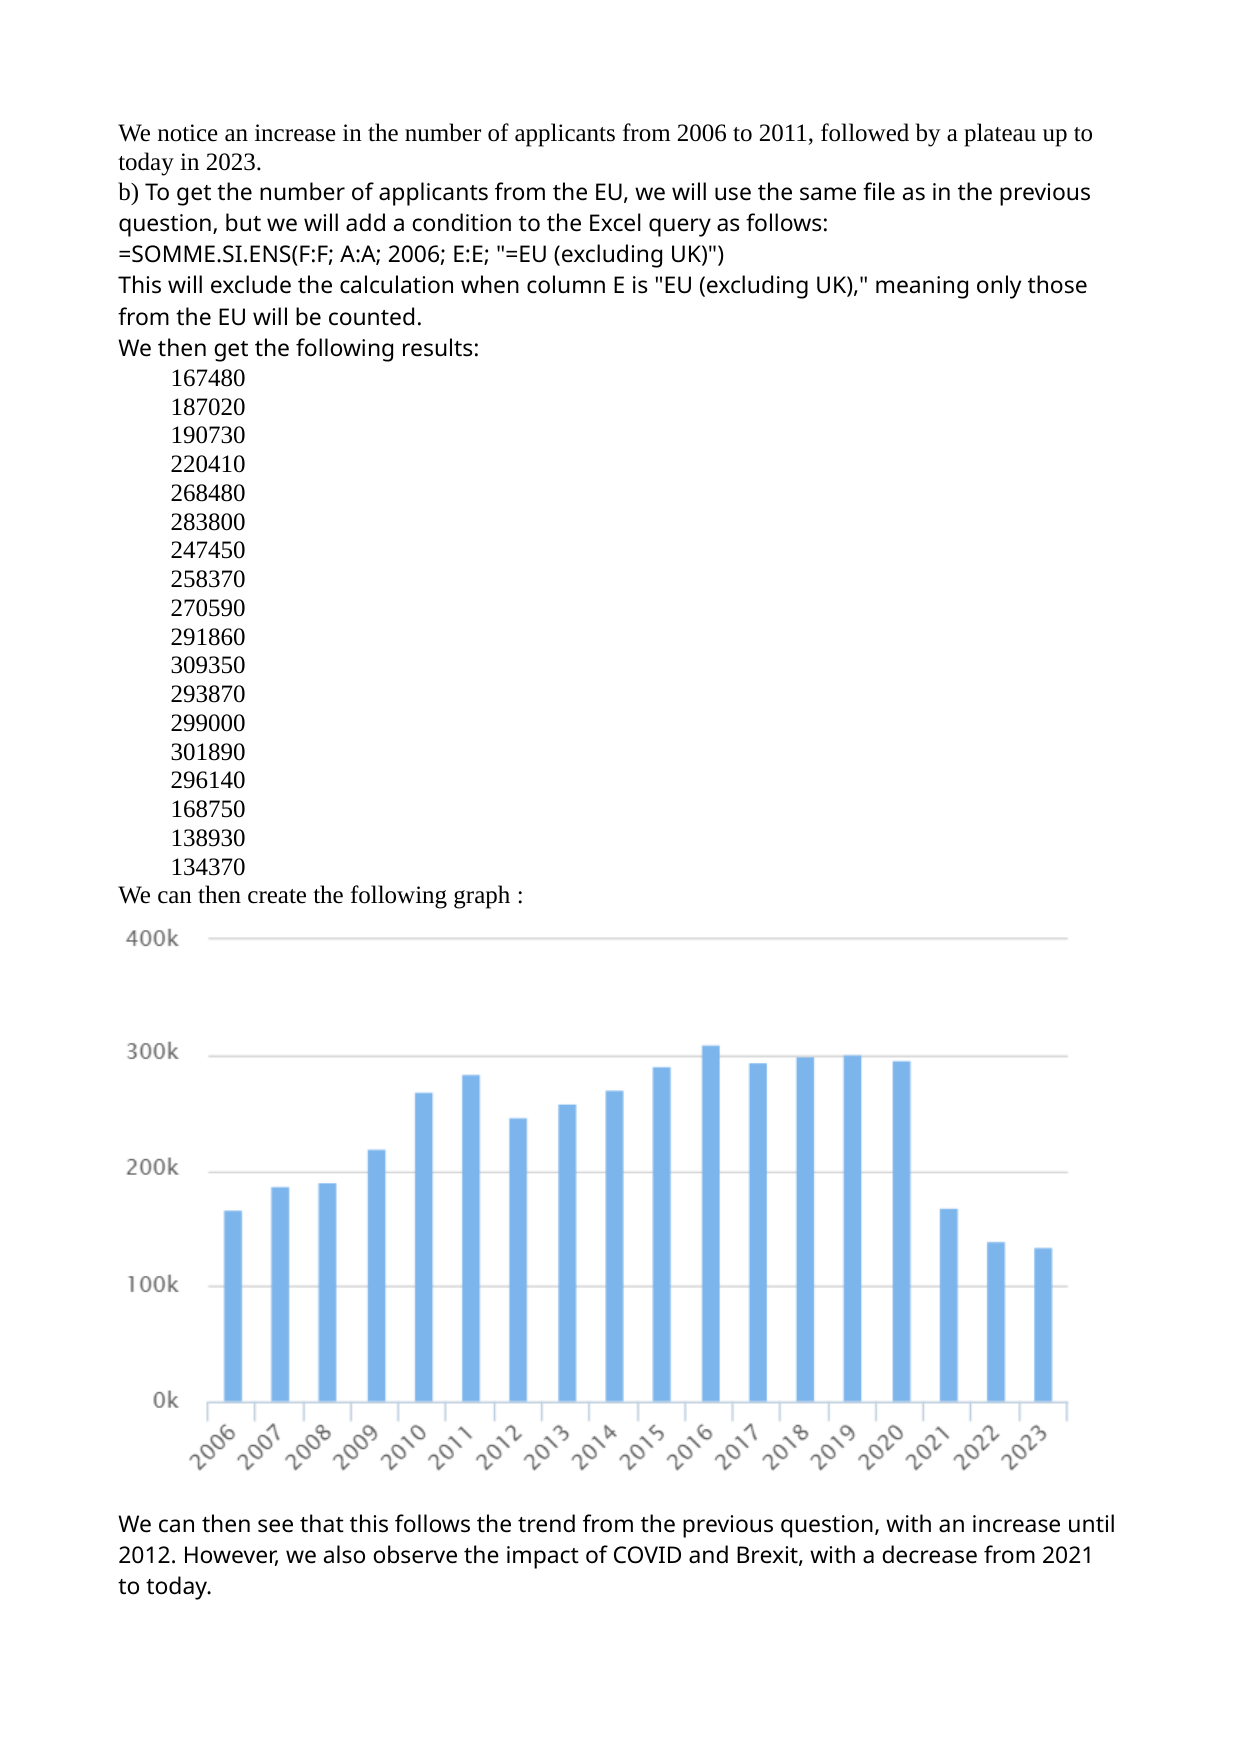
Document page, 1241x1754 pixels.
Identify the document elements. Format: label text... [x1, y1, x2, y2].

table_cell 309350 [112, 651, 248, 679]
table_cell 296140 [112, 766, 248, 794]
table_cell 283800 [112, 507, 248, 536]
text We can then create the following graph : [118, 881, 1122, 909]
table_cell 187020 [112, 392, 248, 421]
table_cell 190730 [112, 421, 248, 449]
text We notice an increase in the number of applicants from 2006 to 2011, followed by a plateau up to today in 2023. [118, 118, 1122, 176]
table_cell 268480 [112, 478, 248, 507]
table_cell 258370 [112, 564, 248, 593]
text b) To get the number of applicants from the EU, we will use the same file as in the previous question, but we will add a condition to the Excel query as follows: [118, 176, 1122, 238]
text We can then see that this follows the trend from the previous question, with an increase until 2012. However, we also observe the impact of COVID and Brexit, with a decrease from 2021 to today. [118, 1508, 1122, 1601]
table_cell 293870 [112, 679, 248, 708]
table_cell 270590 [112, 593, 248, 622]
text This will exclude the calculation when column E is "EU (excluding UK)," meaning only those from the EU will be counted. [118, 269, 1122, 332]
picture [118, 909, 1123, 1508]
table_cell 247450 [112, 536, 248, 564]
table_cell 168750 [112, 794, 248, 823]
table_header 167480 [112, 363, 248, 392]
table_cell 291860 [112, 622, 248, 651]
table_cell 299000 [112, 708, 248, 737]
table_cell 138930 [112, 823, 248, 852]
table_cell 134370 [112, 852, 248, 881]
table_cell 301890 [112, 737, 248, 766]
text =SOMME.SI.ENS(F:F; A:A; 2006; E:E; "=EU (excluding UK)") [118, 238, 1122, 269]
text We then get the following results: [118, 332, 1122, 363]
table_cell 220410 [112, 449, 248, 478]
